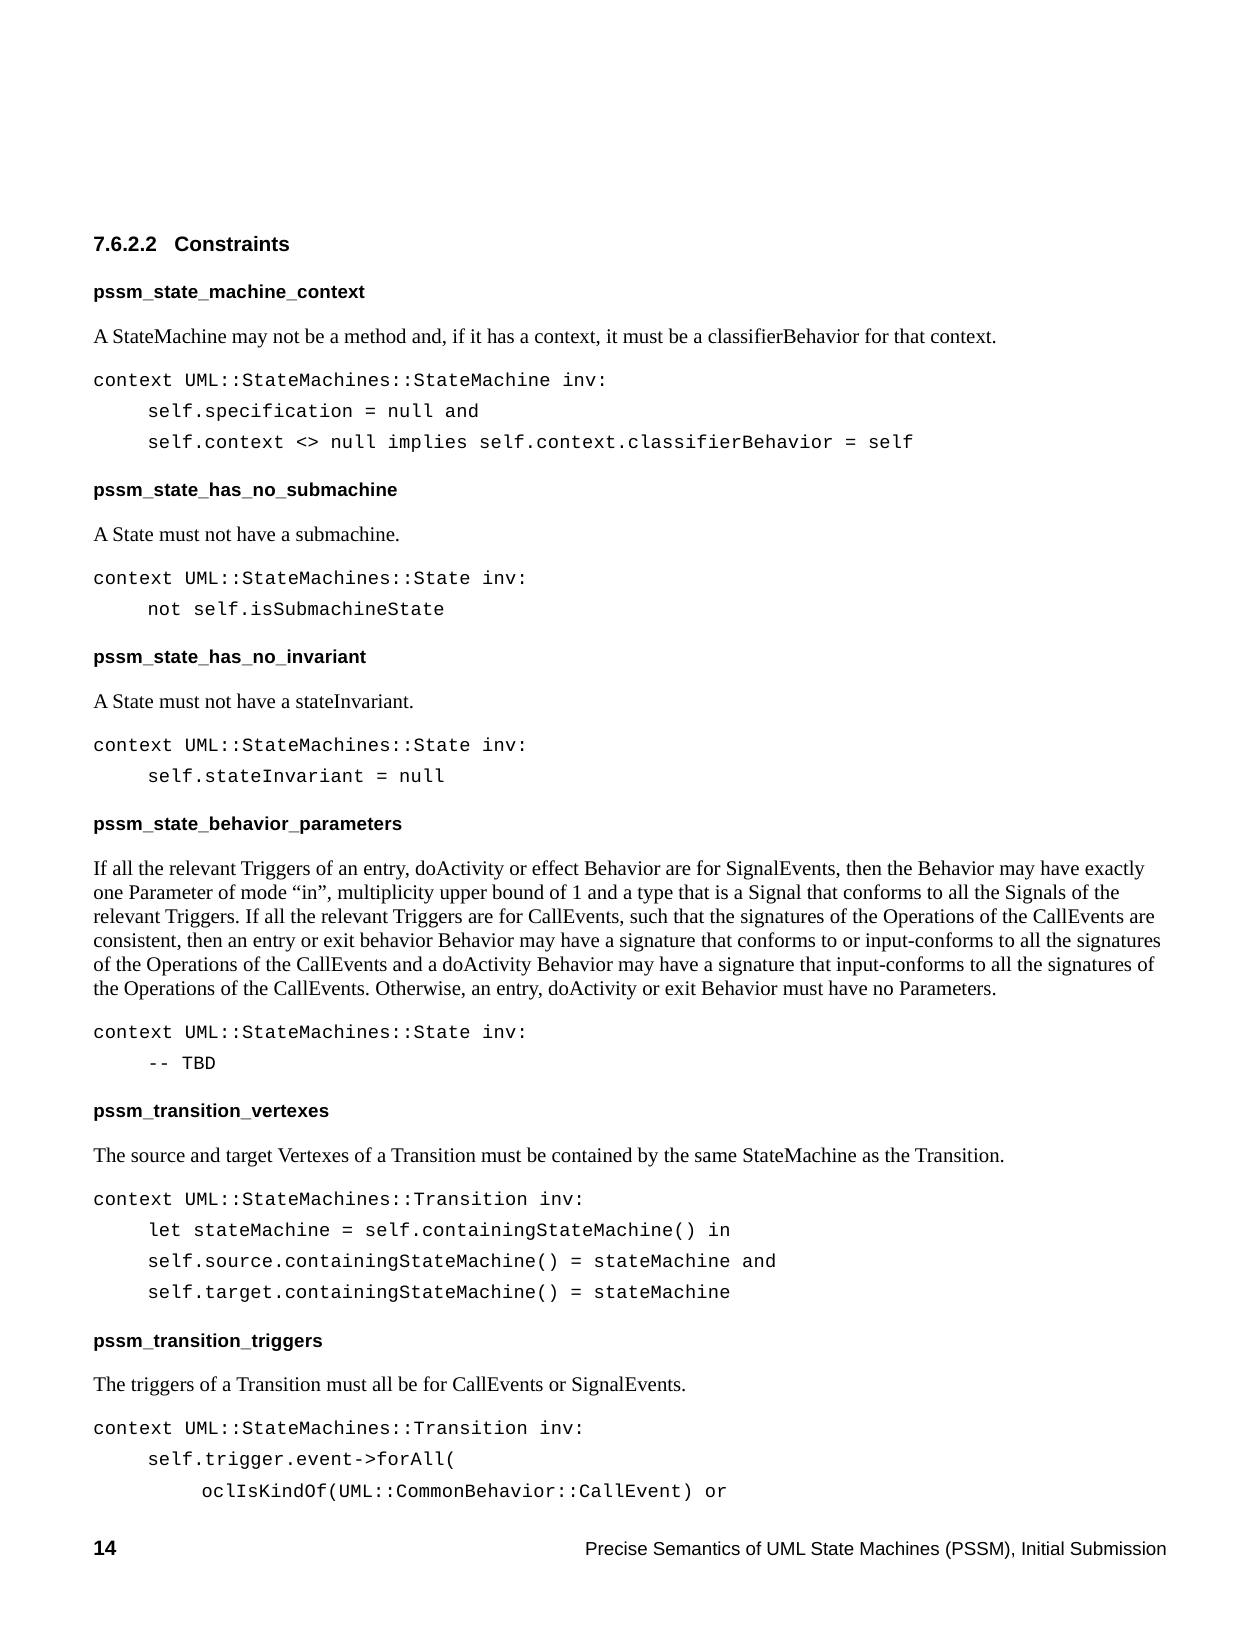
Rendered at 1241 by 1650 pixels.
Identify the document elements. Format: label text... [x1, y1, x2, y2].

subtitle pssm_state_has_no_invariant [93, 646, 1164, 668]
text A State must not have a stateInvariant. [93, 689, 1164, 713]
subtitle pssm_state_machine_context [93, 281, 1164, 303]
subtitle pssm_state_behavior_parameters [93, 813, 1164, 834]
text context UML::StateMachines::State inv: [93, 567, 1164, 590]
text The source and target Vertexes of a Transition must be contained by the same StateMachine as the Transition. [93, 1143, 1164, 1167]
subtitle pssm_transition_triggers [93, 1329, 1164, 1351]
subtitle Constraints [93, 231, 1164, 256]
subtitle pssm_transition_vertexes [93, 1100, 1164, 1122]
text context UML::StateMachines::Transition inv: [93, 1188, 1164, 1211]
text self.trigger.event->forAll( [93, 1448, 1164, 1471]
text context UML::StateMachines::State inv: [93, 734, 1164, 757]
text A State must not have a submachine. [93, 522, 1164, 546]
text context UML::StateMachines::Transition inv: [93, 1417, 1164, 1440]
text self.specification = null and [93, 400, 1164, 423]
text self.source.containingStateMachine() = stateMachine and [93, 1250, 1164, 1273]
text self.stateInvariant = null [93, 765, 1164, 788]
text context UML::StateMachines::State inv: [93, 1021, 1164, 1044]
subtitle pssm_state_has_no_submachine [93, 479, 1164, 501]
text context UML::StateMachines::StateMachine inv: [93, 369, 1164, 392]
text not self.isSubmachineState [93, 598, 1164, 621]
text self.context <> null implies self.context.classifierBehavior = self [93, 431, 1164, 454]
text If all the relevant Triggers of an entry, doActivity or effect Behavior are for SignalEvents, then the Behavior may have exactly one Parameter of mode “in”, multiplicity upper bound of 1 and a type that is a Signal that conforms to all the Signals of the relevant Triggers. If all the relevant Triggers are for CallEvents, such that the signatures of the Operations of the CallEvents are consistent, then an entry or exit behavior Behavior may have a signature that conforms to or input-conforms to all the signatures of the Operations of the CallEvents and a doActivity Behavior may have a signature that input-conforms to all the signatures of the Operations of the CallEvents. Otherwise, an entry, doActivity or exit Behavior must have no Parameters. [93, 856, 1164, 1000]
text let stateMachine = self.containingStateMachine() in [93, 1219, 1164, 1242]
text self.target.containingStateMachine() = stateMachine [93, 1282, 1164, 1304]
text A StateMachine may not be a method and, if it has a context, it must be a classifierBehavior for that context. [93, 324, 1164, 348]
text oclIsKindOf(UML::CommonBehavior::CallEvent) or [93, 1480, 1164, 1503]
text The triggers of a Transition must all be for CallEvents or SignalEvents. [93, 1372, 1164, 1396]
text -- TBD [93, 1052, 1164, 1075]
